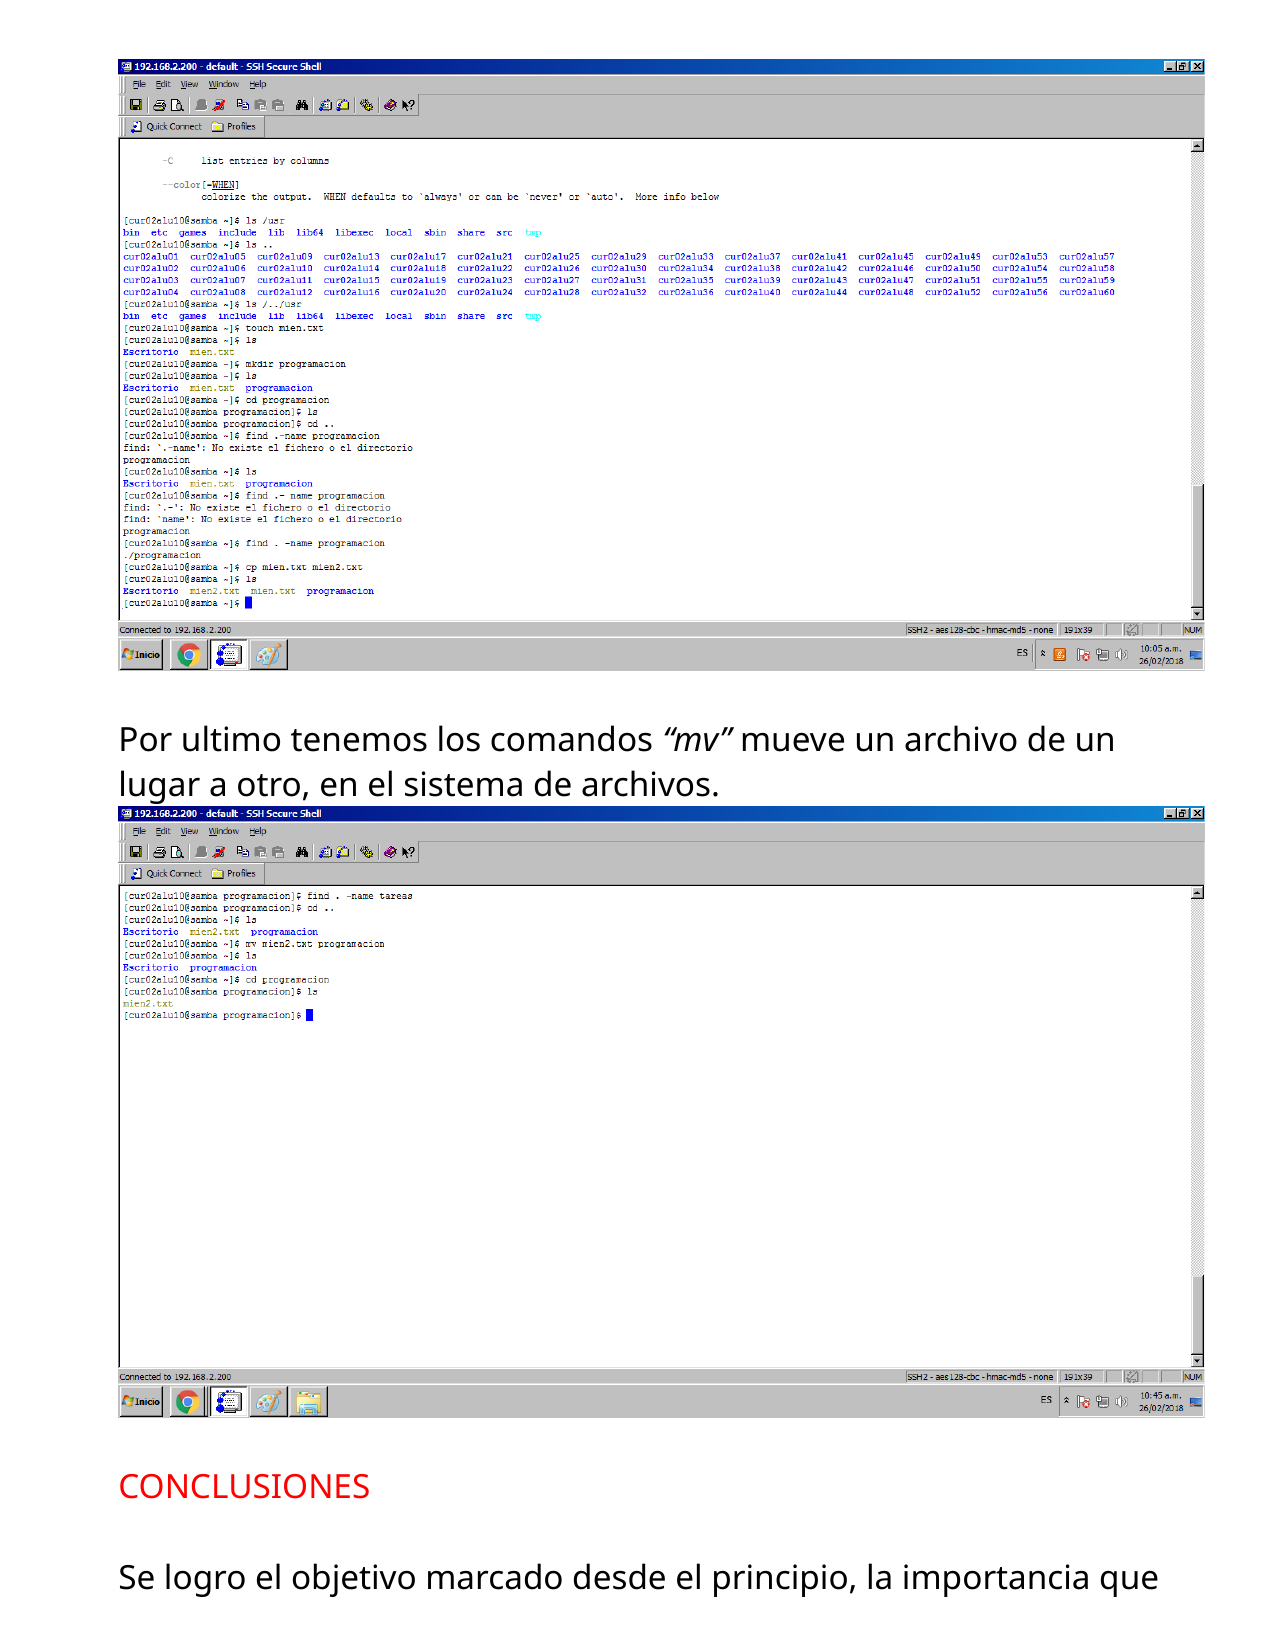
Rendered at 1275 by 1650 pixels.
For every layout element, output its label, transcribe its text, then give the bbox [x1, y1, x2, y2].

text Se logro el objetivo marcado desde el principio, la importancia que [118, 1553, 1205, 1599]
text CONCLUSIONES [118, 1463, 1205, 1508]
text Por ultimo tenemos los comandos “mv” mueve un archivo de un lugar a otro, en el sistema de archivos. [118, 716, 1205, 806]
